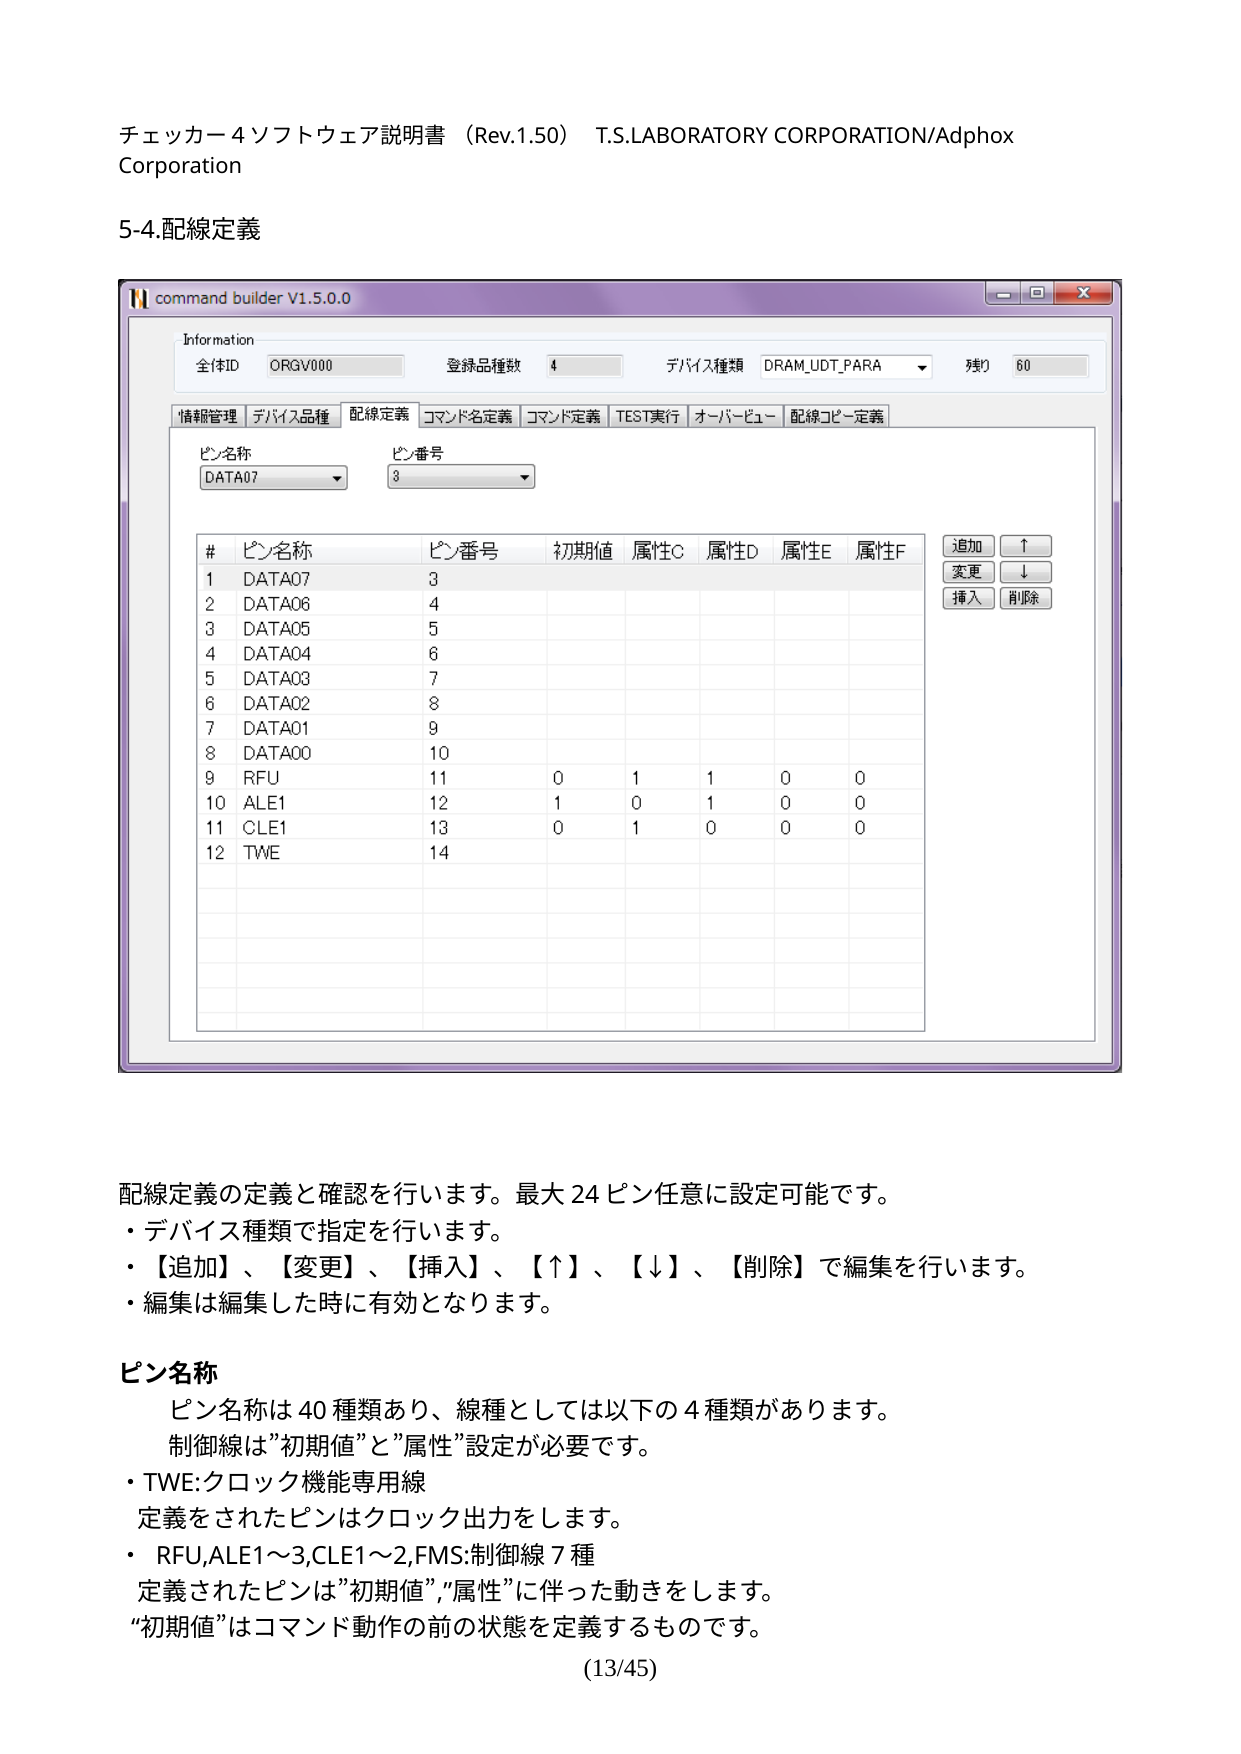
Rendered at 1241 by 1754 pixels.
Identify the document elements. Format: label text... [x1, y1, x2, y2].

text 配線定義の定義と確認を行います。最大24ピン任意に設定可能です。 [118, 1175, 1122, 1211]
text 制御線は”初期値”と”属性”設定が必要です。 [118, 1426, 1122, 1463]
text ピン名称 [118, 1354, 1122, 1390]
text 定義されたピンは”初期値”,”属性”に伴った動きをします。 [118, 1571, 1122, 1608]
text ・【追加】、【変更】、【挿入】、【↑】、【↓】、【削除】で編集を行います。 [118, 1247, 1122, 1284]
text ・編集は編集した時に有効となります。 [118, 1284, 1122, 1320]
text ・TWE:クロック機能専用線 [118, 1463, 1122, 1499]
list RFU,ALE1～3,CLE1～2,FMS:制御線 7種 [118, 1535, 1122, 1571]
text ・デバイス種類で指定を行います。 [118, 1211, 1122, 1247]
text “初期値”はコマンド動作の前の状態を定義するものです。 [118, 1608, 1122, 1644]
text ピン名称は40種類あり、線種としては以下の４種類があります。 [118, 1390, 1122, 1426]
text 5-4.配線定義 [118, 209, 1122, 246]
text 定義をされたピンはクロック出力をします。 [118, 1499, 1122, 1535]
picture [118, 279, 1123, 1073]
